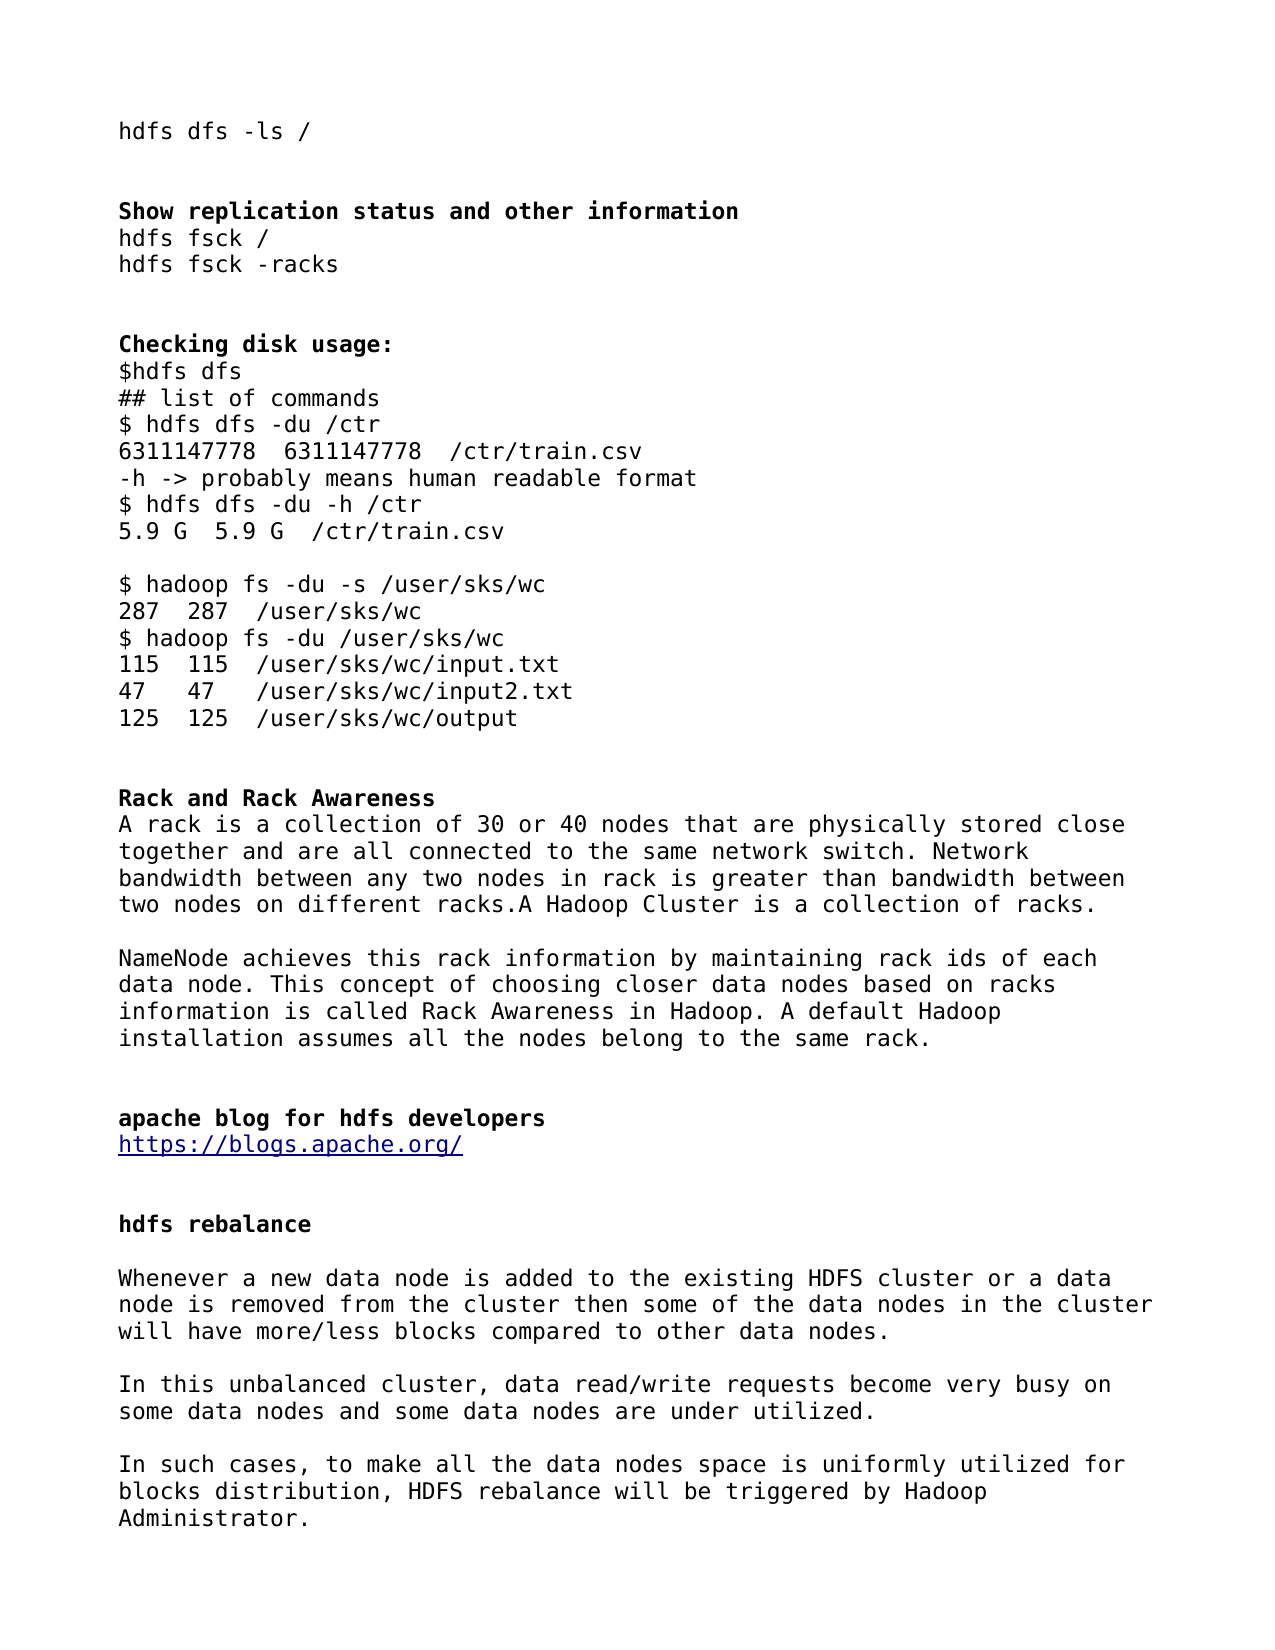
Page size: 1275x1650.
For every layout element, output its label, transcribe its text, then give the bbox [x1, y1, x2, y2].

text 6311147778 6311147778 /ctr/train.csv [118, 438, 1157, 465]
text NameNode achieves this rack information by maintaining rack ids of each data node. This concept of choosing closer data nodes based on racks information is called Rack Awareness in Hadoop. A default Hadoop installation assumes all the nodes belong to the same rack. [118, 945, 1157, 1051]
text 287 287 /user/sks/wc [118, 598, 1157, 625]
text Whenever a new data node is added to the existing HDFS cluster or a data node is removed from the cluster then some of the data nodes in the cluster will have more/less blocks compared to other data nodes. [118, 1265, 1157, 1345]
text $ hadoop fs -du /user/sks/wc [118, 625, 1157, 651]
text $hdfs dfs [118, 358, 1157, 385]
text 115 115 /user/sks/wc/input.txt [118, 651, 1157, 678]
text In such cases, to make all the data nodes space is uniformly utilized for blocks distribution, HDFS rebalance will be triggered by Hadoop Administrator. [118, 1451, 1157, 1531]
text ## list of commands [118, 385, 1157, 411]
text hdfs rebalance [118, 1211, 1157, 1238]
text Rack and Rack Awareness [118, 785, 1157, 811]
text 5.9 G 5.9 G /ctr/train.csv [118, 518, 1157, 545]
text In this unbalanced cluster, data read/write requests become very busy on some data nodes and some data nodes are under utilized. [118, 1371, 1157, 1425]
text https://blogs.apache.org/ [118, 1131, 1157, 1158]
text -h -> probably means human readable format [118, 465, 1157, 491]
text 47 47 /user/sks/wc/input2.txt [118, 678, 1157, 705]
text Show replication status and other information [118, 198, 1157, 225]
text 125 125 /user/sks/wc/output [118, 705, 1157, 731]
text hdfs dfs -ls / [118, 118, 1157, 145]
text hdfs fsck / [118, 225, 1157, 251]
text $ hdfs dfs -du -h /ctr [118, 491, 1157, 518]
text apache blog for hdfs developers [118, 1105, 1157, 1131]
text $ hadoop fs -du -s /user/sks/wc [118, 571, 1157, 598]
text Checking disk usage: [118, 331, 1157, 358]
text A rack is a collection of 30 or 40 nodes that are physically stored close together and are all connected to the same network switch. Network bandwidth between any two nodes in rack is greater than bandwidth between two nodes on different racks.A Hadoop Cluster is a collection of racks. [118, 811, 1157, 918]
text hdfs fsck -racks [118, 251, 1157, 278]
text $ hdfs dfs -du /ctr [118, 411, 1157, 438]
